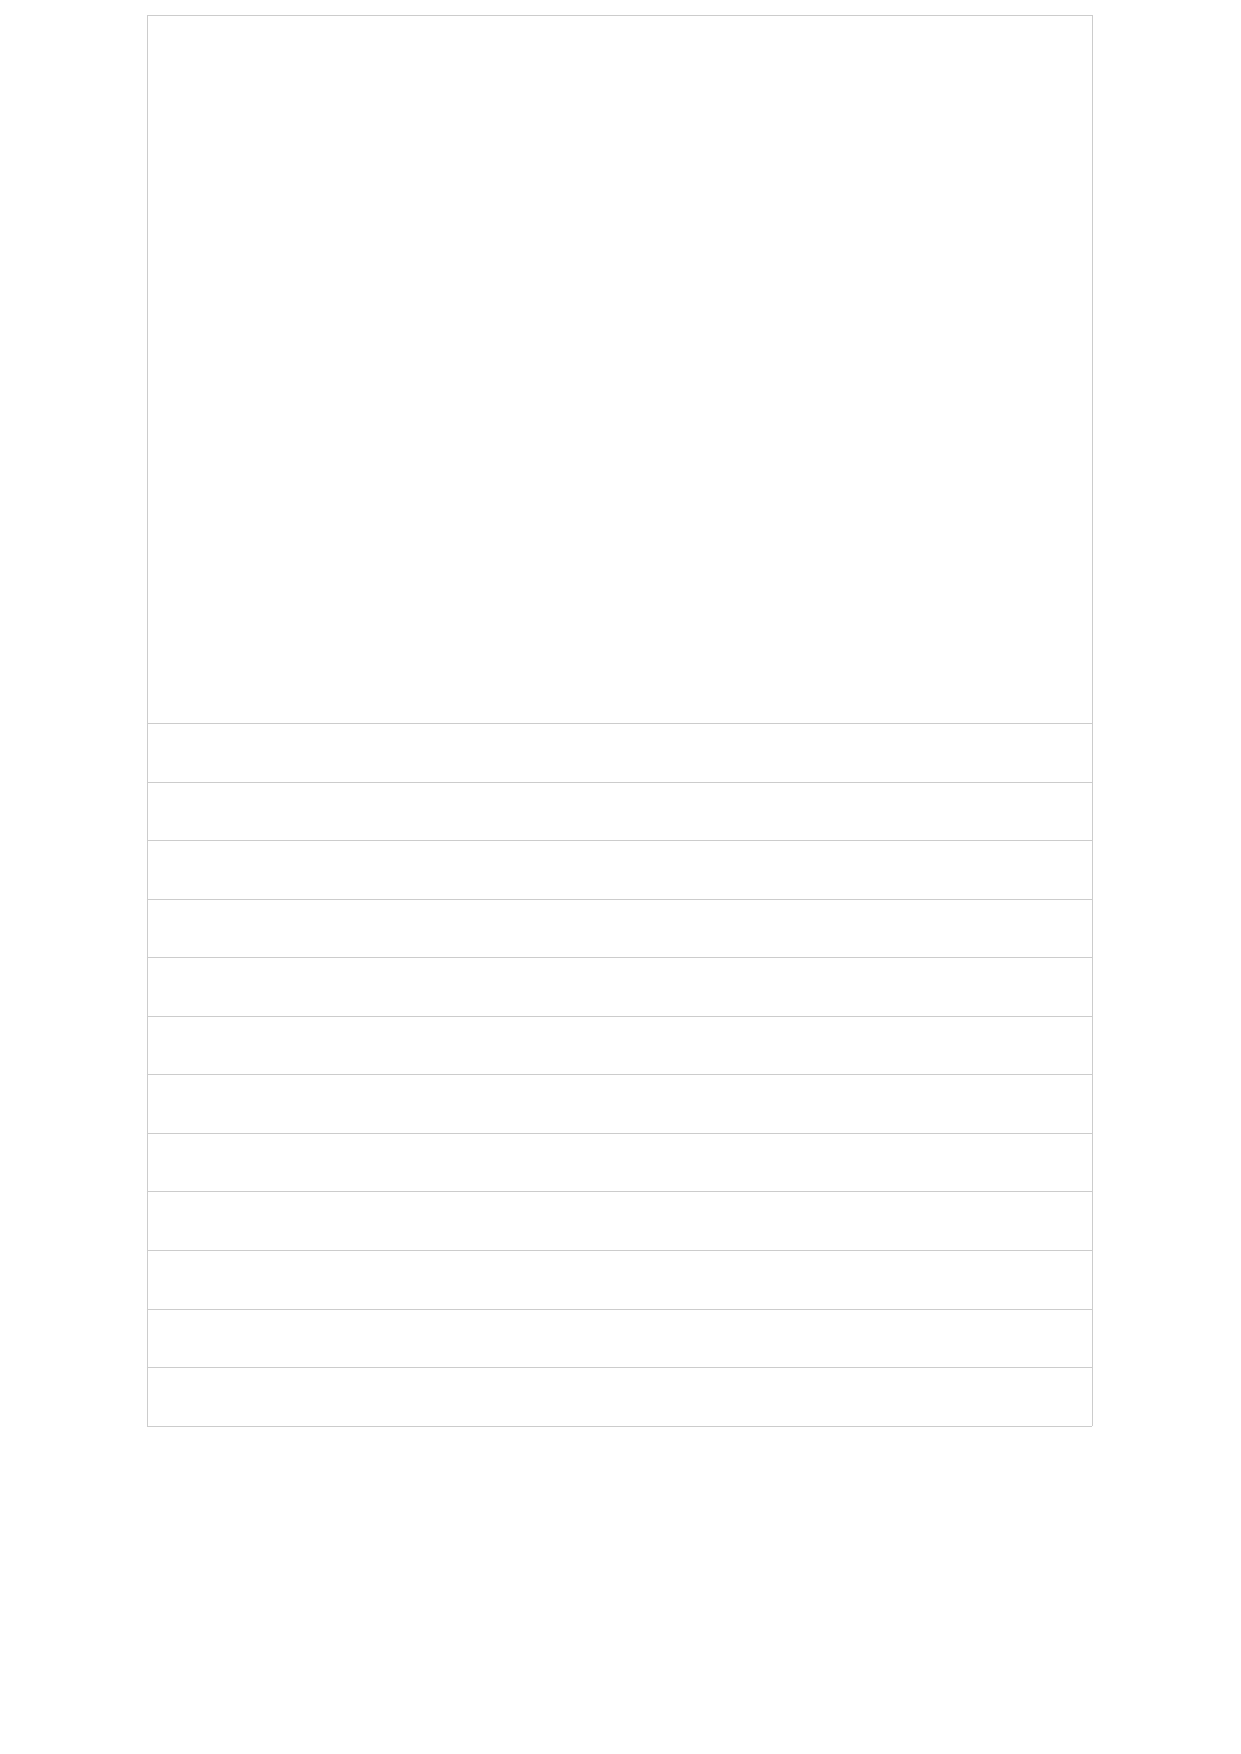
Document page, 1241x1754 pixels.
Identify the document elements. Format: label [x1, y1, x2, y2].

table_cell [148, 900, 1092, 957]
table_cell [148, 1134, 1092, 1191]
table_cell [148, 1075, 1092, 1133]
table_cell [148, 1251, 1092, 1308]
table_cell [148, 1192, 1092, 1250]
table_cell [148, 1368, 1092, 1426]
table_cell [148, 1310, 1092, 1367]
table_cell [148, 1017, 1092, 1074]
table_header [148, 16, 1092, 723]
table_cell [148, 958, 1092, 1016]
table_cell [148, 724, 1092, 782]
table_cell [148, 783, 1092, 840]
table_cell [148, 841, 1092, 899]
